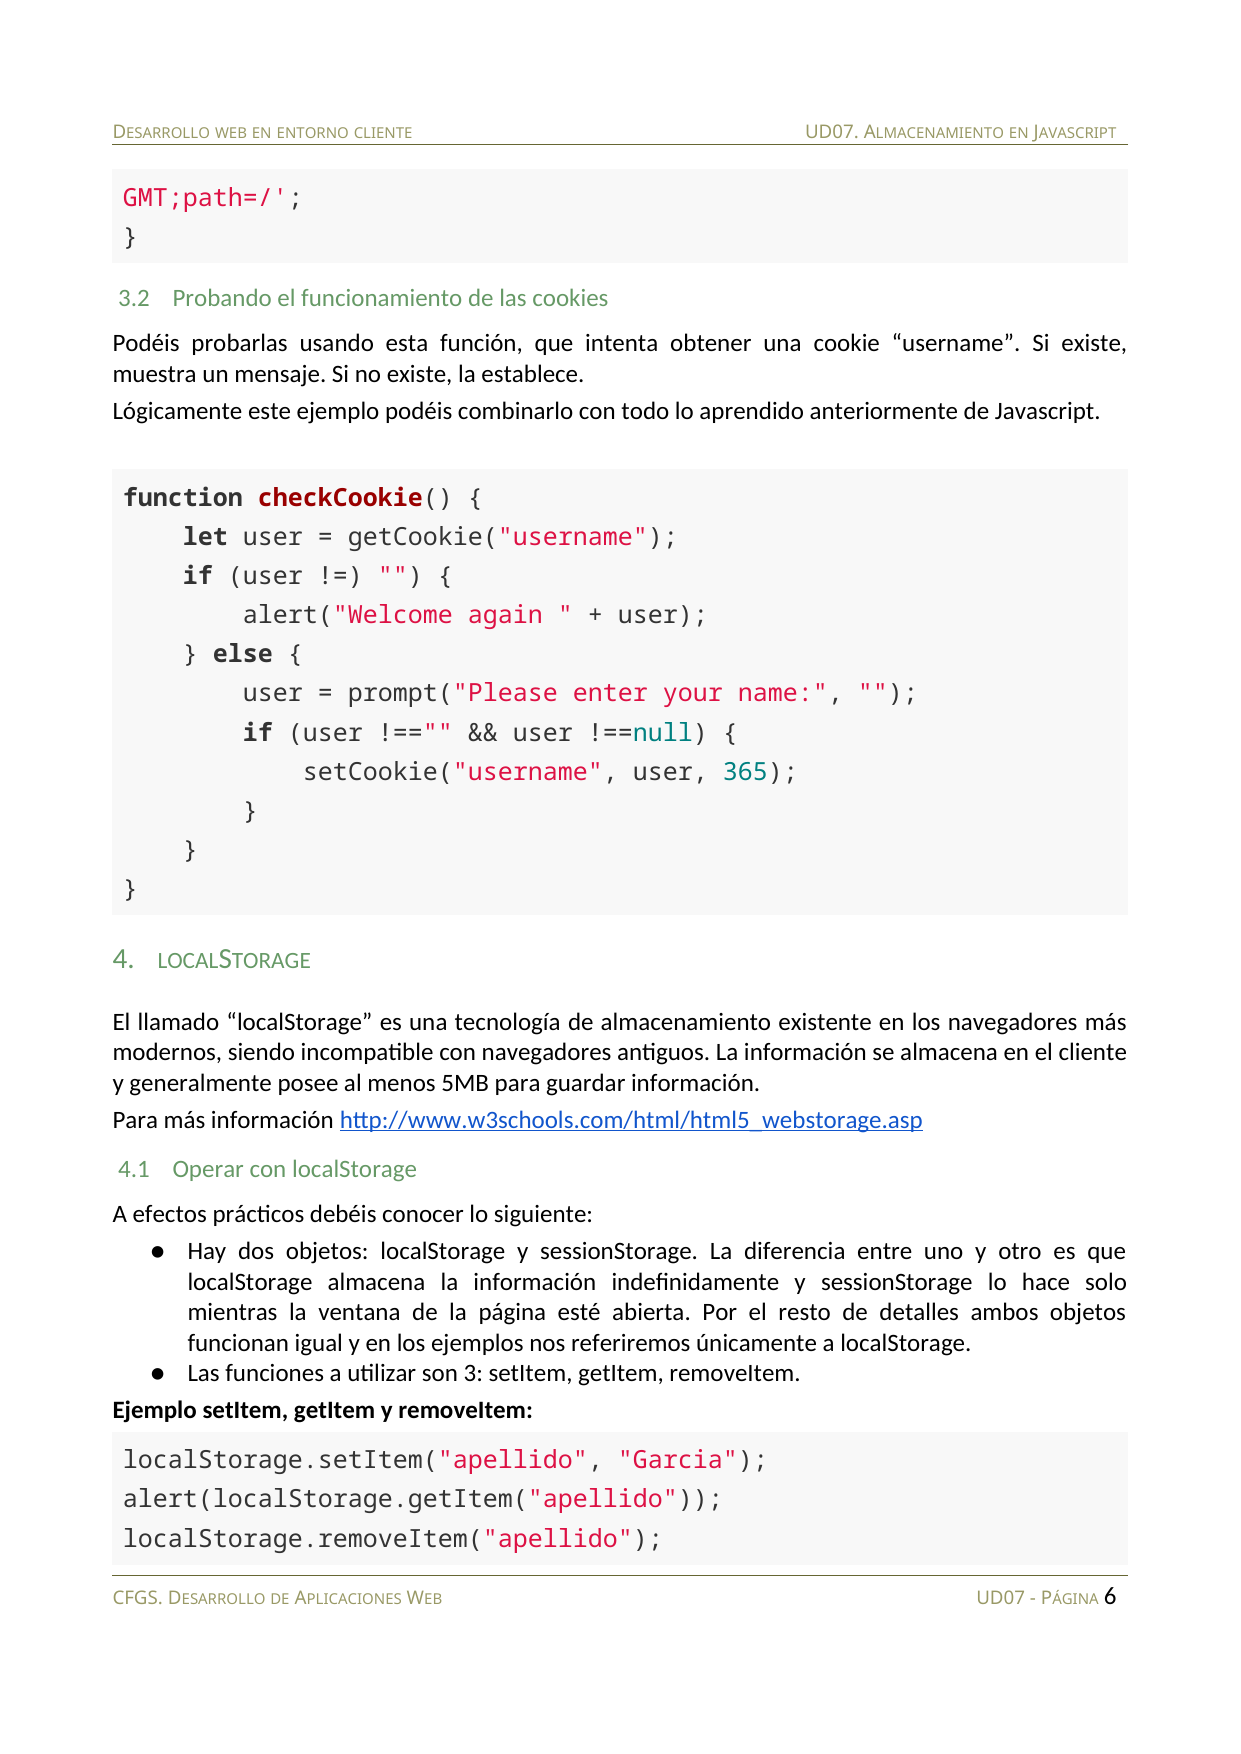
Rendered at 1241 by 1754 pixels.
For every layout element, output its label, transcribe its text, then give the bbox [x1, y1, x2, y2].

list Hay dos objetos: localStorage y sessionStorage. La diferencia entre uno y otro es que localStorage almacena la información indefinidamente y sessionStorage lo hace solo mientras la ventana de la página esté abierta. Por el resto de detalles ambos objetos funcionan igual y en los ejemplos nos referiremos únicamente a localStorage. [150, 1236, 1128, 1358]
subtitle localStorage [112, 940, 1128, 976]
text Para más información http://www.w3schools.com/html/html5_webstorage.asp [112, 1104, 1128, 1134]
subtitle Operar con localStorage [112, 1153, 1128, 1184]
text Lógicamente este ejemplo podéis combinarlo con todo lo aprendido anteriormente de Javascript. [112, 395, 1128, 425]
table_header GMT;path=/'; } [112, 169, 1128, 263]
text Podéis probarlas usando esta función, que intenta obtener una cookie “username”. Si existe, muestra un mensaje. Si no existe, la establece. [112, 327, 1128, 388]
subtitle Probando el funcionamiento de las cookies [112, 282, 1128, 312]
table_header localStorage.setItem("apellido", "Garcia"); alert(localStorage.getItem("apellido")); localStorage.removeItem("apellido"); [112, 1432, 1128, 1565]
text El llamado “localStorage” es una tecnología de almacenamiento existente en los navegadores más modernos, siendo incompatible con navegadores antiguos. La información se almacena en el cliente y generalmente posee al menos 5MB para guardar información. [112, 1006, 1128, 1097]
text A efectos prácticos debéis conocer lo siguiente: [112, 1198, 1128, 1229]
list Las funciones a utilizar son 3: setItem, getItem, removeItem. [150, 1358, 1128, 1388]
text Ejemplo setItem, getItem y removeItem: [112, 1394, 1128, 1425]
table_header function checkCookie() { let user = getCookie("username"); if (user !=) "") { alert("Welcome again " + user); } else { user = prompt("Please enter your name:", ""); if (user !=="" && user !==null) { setCookie("username", user, 365); } } } [112, 469, 1128, 915]
